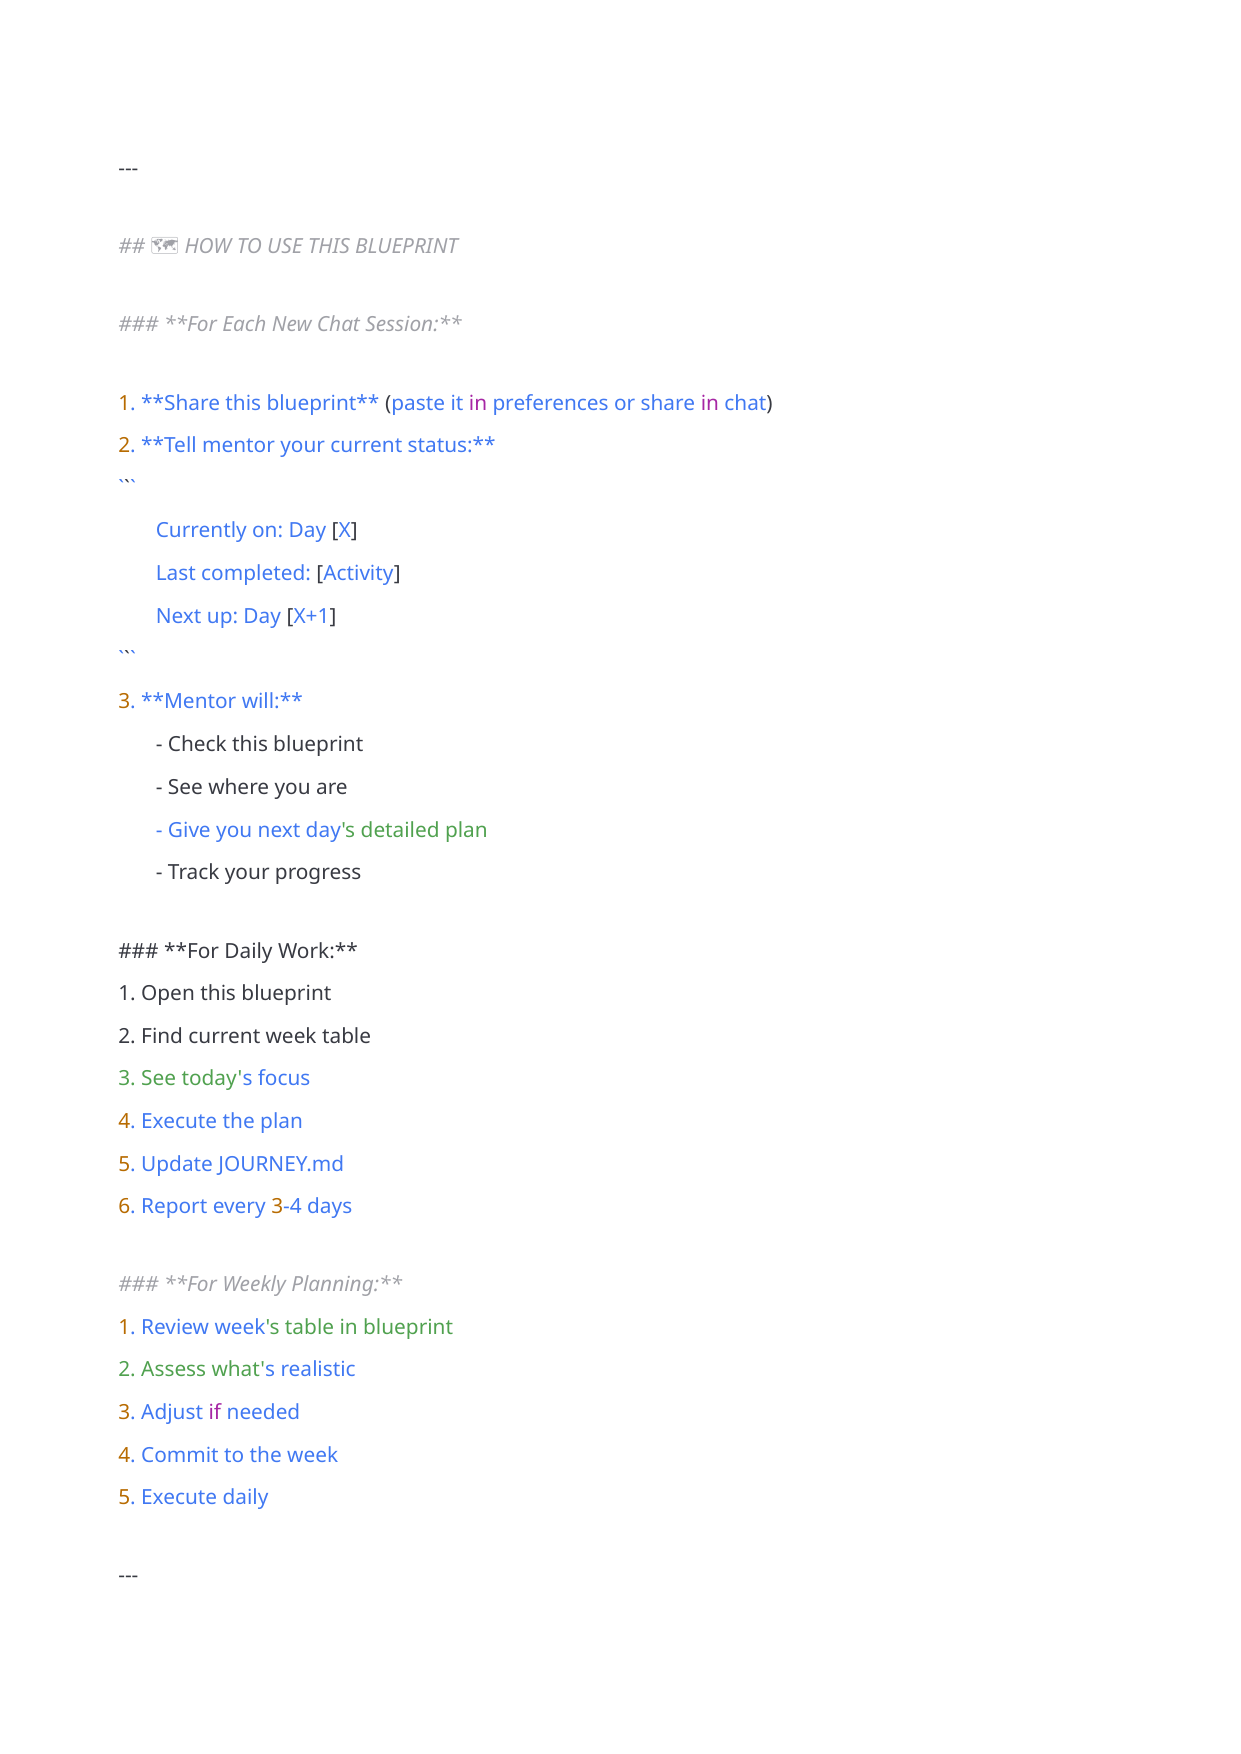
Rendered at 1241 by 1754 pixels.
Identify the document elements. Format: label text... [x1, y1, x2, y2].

text 2. Assess what's realistic [118, 1354, 1122, 1383]
text - Give you next day's detailed plan [118, 815, 1122, 843]
text ``` [118, 473, 1122, 501]
text 3. See today's focus [118, 1063, 1122, 1092]
text Last completed: [Activity] [118, 558, 1122, 587]
text ### **For Weekly Planning:** [118, 1269, 1122, 1298]
text Currently on: Day [X] [118, 515, 1122, 544]
text 1. Open this blueprint [118, 978, 1122, 1007]
text ## 🗺️ HOW TO USE THIS BLUEPRINT [118, 232, 1122, 260]
text - Track your progress [118, 857, 1122, 886]
text --- [118, 153, 1122, 182]
text ``` [118, 644, 1122, 672]
text 5. Execute daily [118, 1482, 1122, 1511]
text 2. **Tell mentor your current status:** [118, 430, 1122, 459]
text - See where you are [118, 772, 1122, 800]
text 3. **Mentor will:** [118, 686, 1122, 715]
text 3. Adjust if needed [118, 1397, 1122, 1426]
text - Check this blueprint [118, 729, 1122, 758]
text ### **For Daily Work:** [118, 936, 1122, 964]
text 4. Execute the plan [118, 1106, 1122, 1134]
text ### **For Each New Chat Session:** [118, 309, 1122, 338]
text --- [118, 1560, 1122, 1589]
text 1. Review week's table in blueprint [118, 1312, 1122, 1340]
text 6. Report every 3-4 days [118, 1191, 1122, 1220]
text 4. Commit to the week [118, 1440, 1122, 1468]
text 5. Update JOURNEY.md [118, 1149, 1122, 1177]
text Next up: Day [X+1] [118, 601, 1122, 629]
text 2. Find current week table [118, 1021, 1122, 1049]
text 1. **Share this blueprint** (paste it in preferences or share in chat) [118, 388, 1122, 416]
